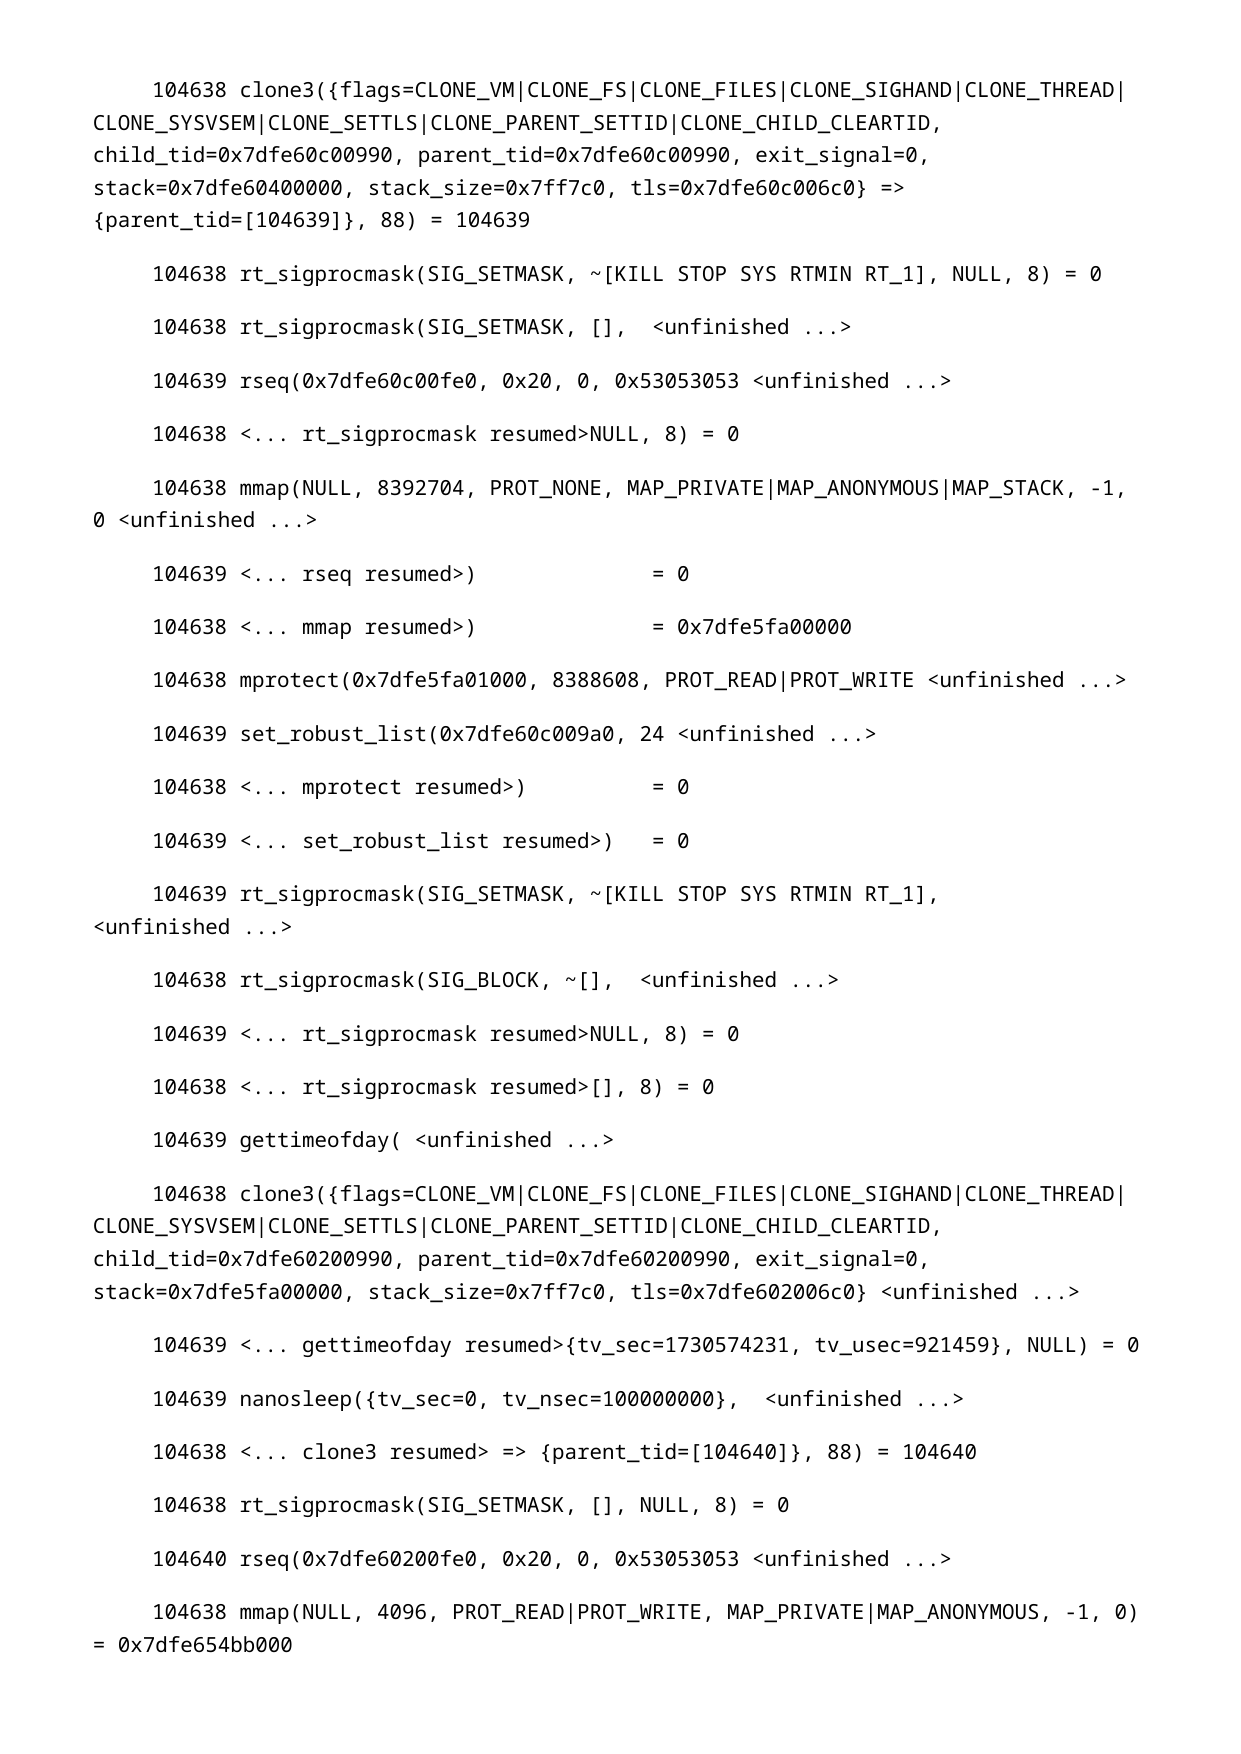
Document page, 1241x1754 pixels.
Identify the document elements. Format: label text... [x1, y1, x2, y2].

text 104638 rt_sigprocmask(SIG_SETMASK, [], <unfinished ...> [93, 312, 1147, 341]
text 104639 <... set_robust_list resumed>) = 0 [93, 826, 1147, 854]
text 104640 rseq(0x7dfe60200fe0, 0x20, 0, 0x53053053 <unfinished ...> [93, 1544, 1147, 1572]
text 104638 <... clone3 resumed> => {parent_tid=[104640]}, 88) = 104640 [93, 1437, 1147, 1466]
text 104638 clone3({flags=CLONE_VM|CLONE_FS|CLONE_FILES|CLONE_SIGHAND|CLONE_THREAD|CLONE_SYSVSEM|CLONE_SETTLS|CLONE_PARENT_SETTID|CLONE_CHILD_CLEARTID, child_tid=0x7dfe60200990, parent_tid=0x7dfe60200990, exit_signal=0, stack=0x7dfe5fa00000, stack_size=0x7ff7c0, tls=0x7dfe602006c0} <unfinished ...> [93, 1179, 1147, 1305]
text 104639 gettimeofday( <unfinished ...> [93, 1126, 1147, 1154]
text 104639 nanosleep({tv_sec=0, tv_nsec=100000000}, <unfinished ...> [93, 1384, 1147, 1412]
text 104639 set_robust_list(0x7dfe60c009a0, 24 <unfinished ...> [93, 719, 1147, 747]
text 104638 mmap(NULL, 8392704, PROT_NONE, MAP_PRIVATE|MAP_ANONYMOUS|MAP_STACK, -1, 0 <unfinished ...> [93, 473, 1147, 534]
text 104638 rt_sigprocmask(SIG_SETMASK, [], NULL, 8) = 0 [93, 1491, 1147, 1519]
text 104638 <... mmap resumed>) = 0x7dfe5fa00000 [93, 612, 1147, 641]
text 104638 rt_sigprocmask(SIG_BLOCK, ~[], <unfinished ...> [93, 965, 1147, 994]
text 104639 <... gettimeofday resumed>{tv_sec=1730574231, tv_usec=921459}, NULL) = 0 [93, 1330, 1147, 1359]
text 104638 <... rt_sigprocmask resumed>[], 8) = 0 [93, 1072, 1147, 1101]
text 104639 <... rt_sigprocmask resumed>NULL, 8) = 0 [93, 1019, 1147, 1047]
text 104638 mmap(NULL, 4096, PROT_READ|PROT_WRITE, MAP_PRIVATE|MAP_ANONYMOUS, -1, 0) = 0x7dfe654bb000 [93, 1597, 1147, 1658]
text 104639 rt_sigprocmask(SIG_SETMASK, ~[KILL STOP SYS RTMIN RT_1], <unfinished ...> [93, 879, 1147, 940]
text 104638 <... mprotect resumed>) = 0 [93, 772, 1147, 801]
text 104638 clone3({flags=CLONE_VM|CLONE_FS|CLONE_FILES|CLONE_SIGHAND|CLONE_THREAD|CLONE_SYSVSEM|CLONE_SETTLS|CLONE_PARENT_SETTID|CLONE_CHILD_CLEARTID, child_tid=0x7dfe60c00990, parent_tid=0x7dfe60c00990, exit_signal=0, stack=0x7dfe60400000, stack_size=0x7ff7c0, tls=0x7dfe60c006c0} => {parent_tid=[104639]}, 88) = 104639 [93, 75, 1147, 234]
text 104639 <... rseq resumed>) = 0 [93, 559, 1147, 587]
text 104639 rseq(0x7dfe60c00fe0, 0x20, 0, 0x53053053 <unfinished ...> [93, 366, 1147, 394]
text 104638 <... rt_sigprocmask resumed>NULL, 8) = 0 [93, 419, 1147, 448]
text 104638 mprotect(0x7dfe5fa01000, 8388608, PROT_READ|PROT_WRITE <unfinished ...> [93, 666, 1147, 694]
text 104638 rt_sigprocmask(SIG_SETMASK, ~[KILL STOP SYS RTMIN RT_1], NULL, 8) = 0 [93, 259, 1147, 287]
